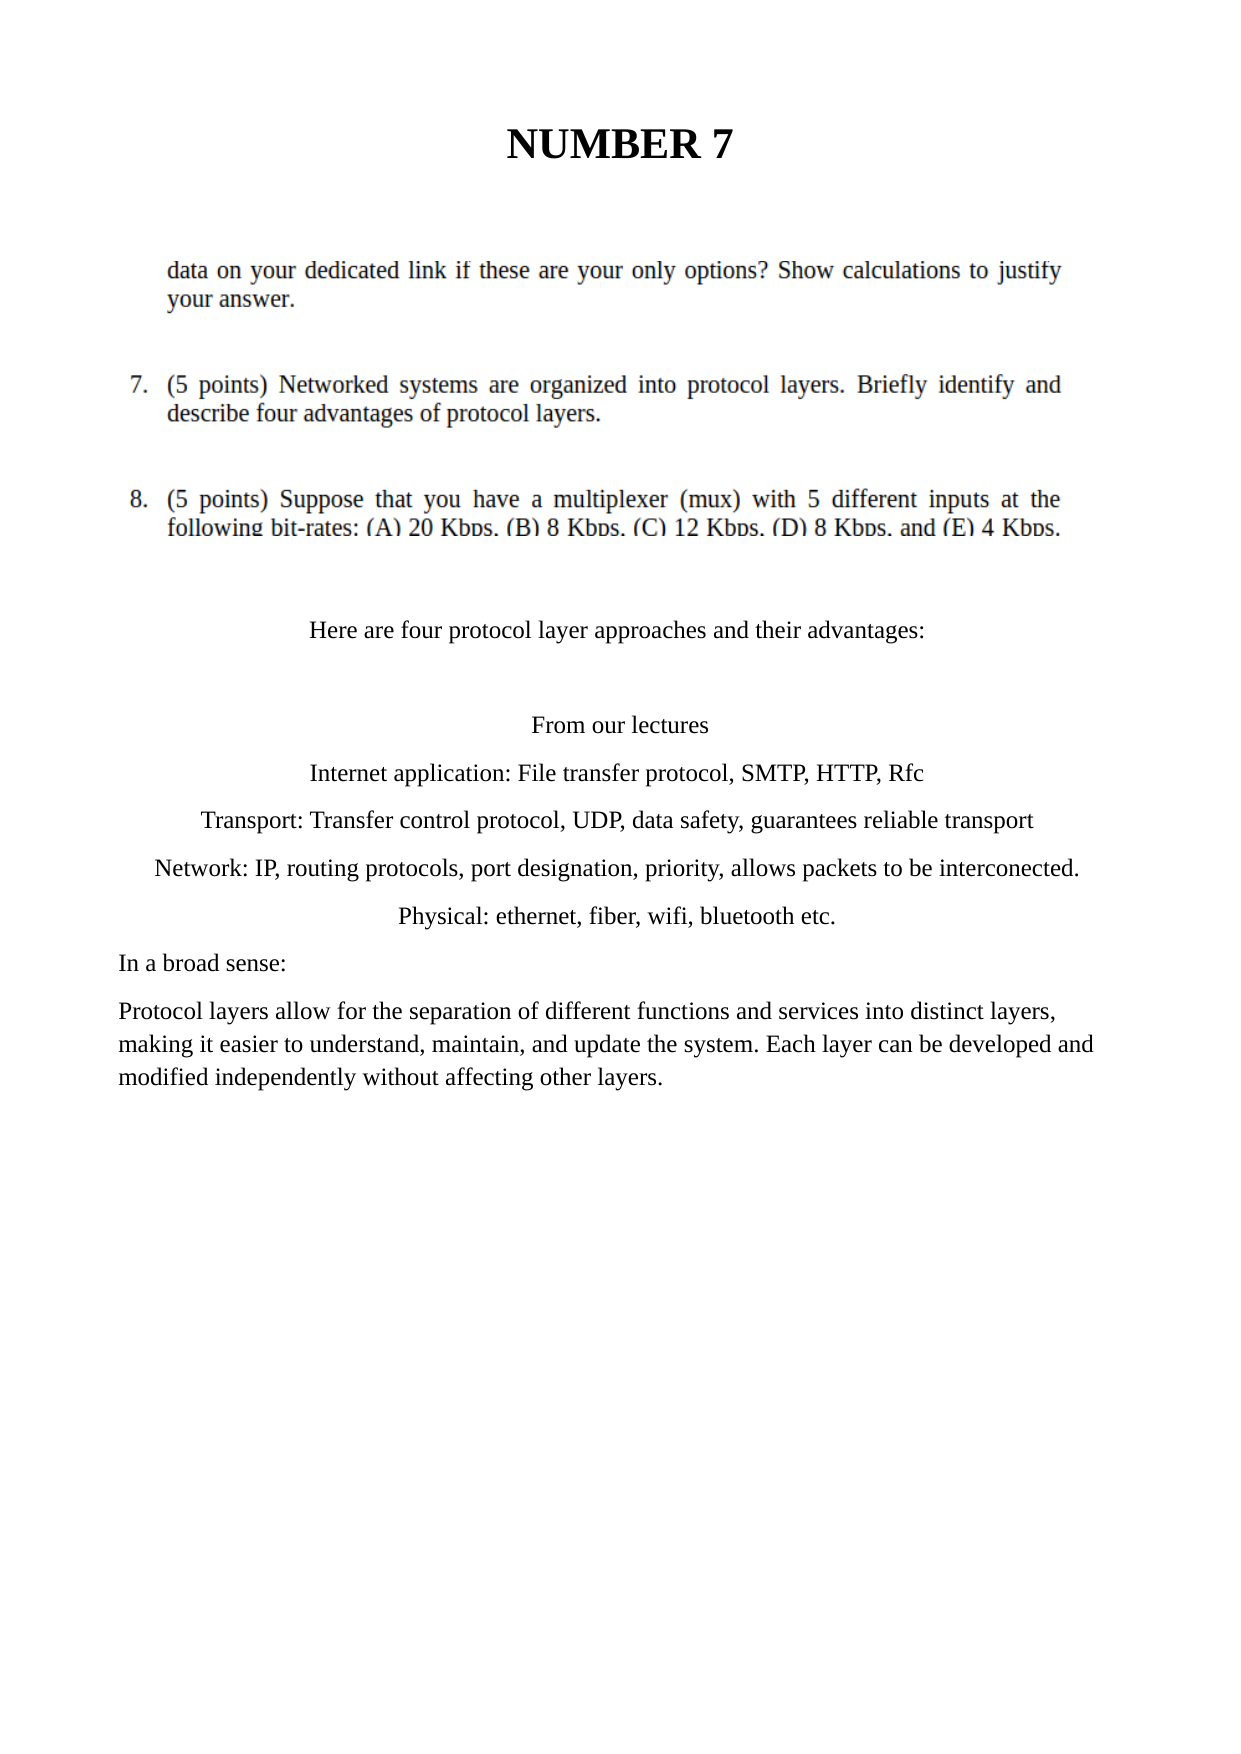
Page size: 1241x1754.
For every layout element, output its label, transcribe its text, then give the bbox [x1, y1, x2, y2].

text Here are four protocol layer approaches and their advantages: [118, 615, 1122, 644]
text In a broad sense: [118, 948, 1122, 977]
text From our lectures [118, 710, 1122, 739]
text Internet application: File transfer protocol, SMTP, HTTP, Rfc [118, 758, 1122, 787]
text Protocol layers allow for the separation of different functions and services into distinct layers, making it easier to understand, maintain, and update the system. Each layer can be developed and modified independently without affecting other layers. [118, 996, 1122, 1091]
text Network: IP, routing protocols, port designation, priority, allows packets to be interconected. [118, 853, 1122, 882]
picture [110, 261, 1115, 536]
text Physical: ethernet, fiber, wifi, bluetooth etc. [118, 901, 1122, 929]
text Transport: Transfer control protocol, UDP, data safety, guarantees reliable transport [118, 806, 1122, 834]
text NUMBER 7 [118, 118, 1122, 168]
